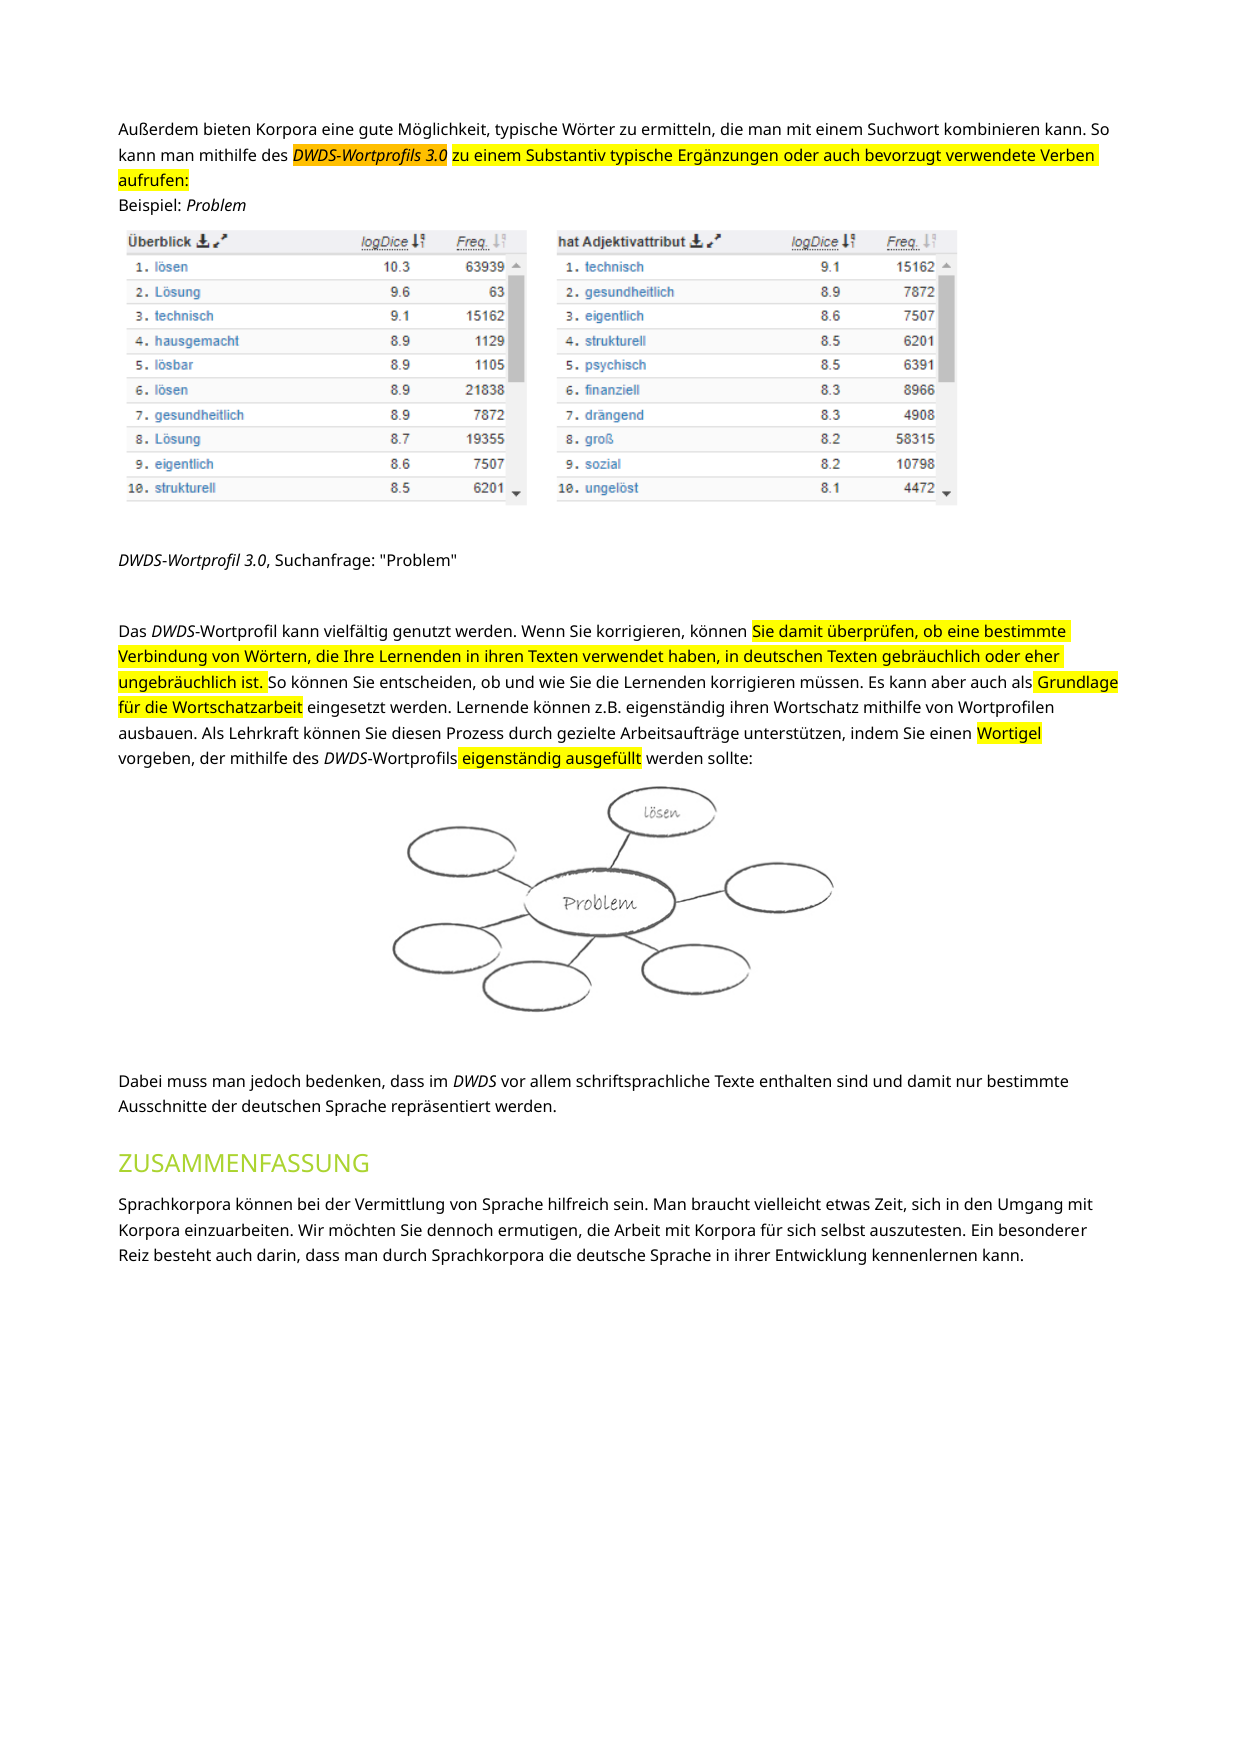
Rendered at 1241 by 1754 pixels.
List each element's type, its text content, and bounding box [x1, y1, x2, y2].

subtitle ZUSAMMENFASSUNG [118, 1146, 1122, 1179]
text Das DWDS-Wortprofil kann vielfältig genutzt werden. Wenn Sie korrigieren, können Sie damit überprüfen, ob eine bestimmte Verbindung von Wörtern, die Ihre Lernenden in ihren Texten verwendet haben, in deutschen Texten gebräuchlich oder eher ungebräuchlich ist. So können Sie entscheiden, ob und wie Sie die Lernenden korrigieren müssen. Es kann aber auch als Grundlage für die Wortschatzarbeit eingesetzt werden. Lernende können z.B. eigenständig ihren Wortschatz mithilfe von Wortprofilen ausbauen. Als Lehrkraft können Sie diesen Prozess durch gezielte Arbeitsaufträge unterstützen, indem Sie einen Wortigel vorgeben, der mithilfe des DWDS-Wortprofils eigenständig ausgefüllt werden sollte: [118, 620, 1122, 769]
text DWDS-Wortprofil 3.0, Suchanfrage: "Problem" [118, 549, 1122, 571]
text Beispiel: Problem [118, 194, 1122, 217]
text Außerdem bieten Korpora eine gute Möglichkeit, typische Wörter zu ermitteln, die man mit einem Suchwort kombinieren kann. So kann man mithilfe des DWDS-Wortprofils 3.0 zu einem Substantiv typische Ergänzungen oder auch bevorzugt verwendete Verben aufrufen: [118, 118, 1122, 191]
text Dabei muss man jedoch bedenken, dass im DWDS vor allem schriftsprachliche Texte enthalten sind und damit nur bestimmte Ausschnitte der deutschen Sprache repräsentiert werden. [118, 1070, 1122, 1117]
text Sprachkorpora können bei der Vermittlung von Sprache hilfreich sein. Man braucht vielleicht etwas Zeit, sich in den Umgang mit Korpora einzuarbeiten. Wir möchten Sie dennoch ermutigen, die Arbeit mit Korpora für sich selbst auszutesten. Ein besonderer Reiz besteht auch darin, dass man durch Sprachkorpora die deutsche Sprache in ihrer Entwicklung kennenlernen kann. [118, 1193, 1122, 1266]
picture [118, 219, 966, 533]
picture [373, 772, 867, 1033]
